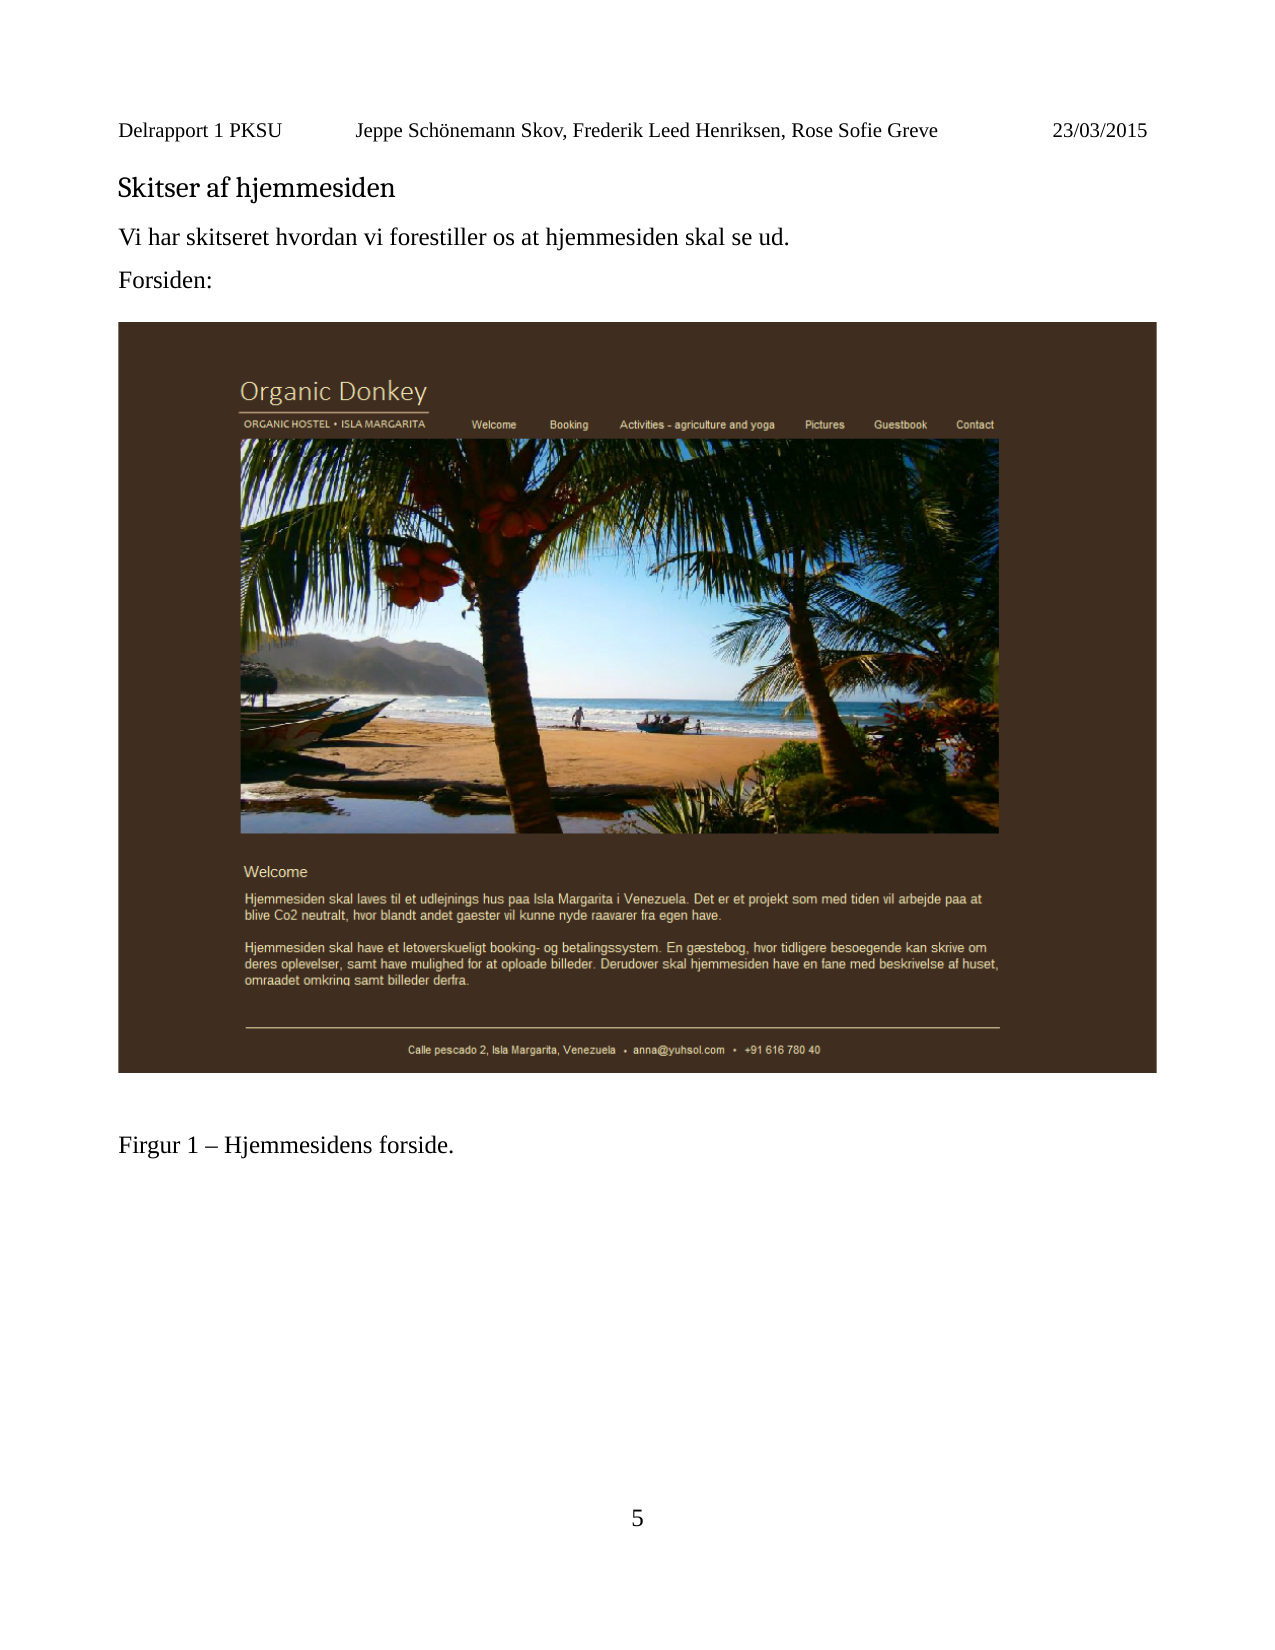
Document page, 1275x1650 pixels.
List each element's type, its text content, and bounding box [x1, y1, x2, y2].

text Vi har skitseret hvordan vi forestiller os at hjemmesiden skal se ud. [118, 222, 1157, 251]
text Firgur 1 – Hjemmesidens forside. [118, 1130, 1157, 1158]
text Skitser af hjemmesiden [118, 172, 1157, 205]
picture [118, 322, 1157, 1073]
text Forsiden: [118, 265, 1157, 294]
